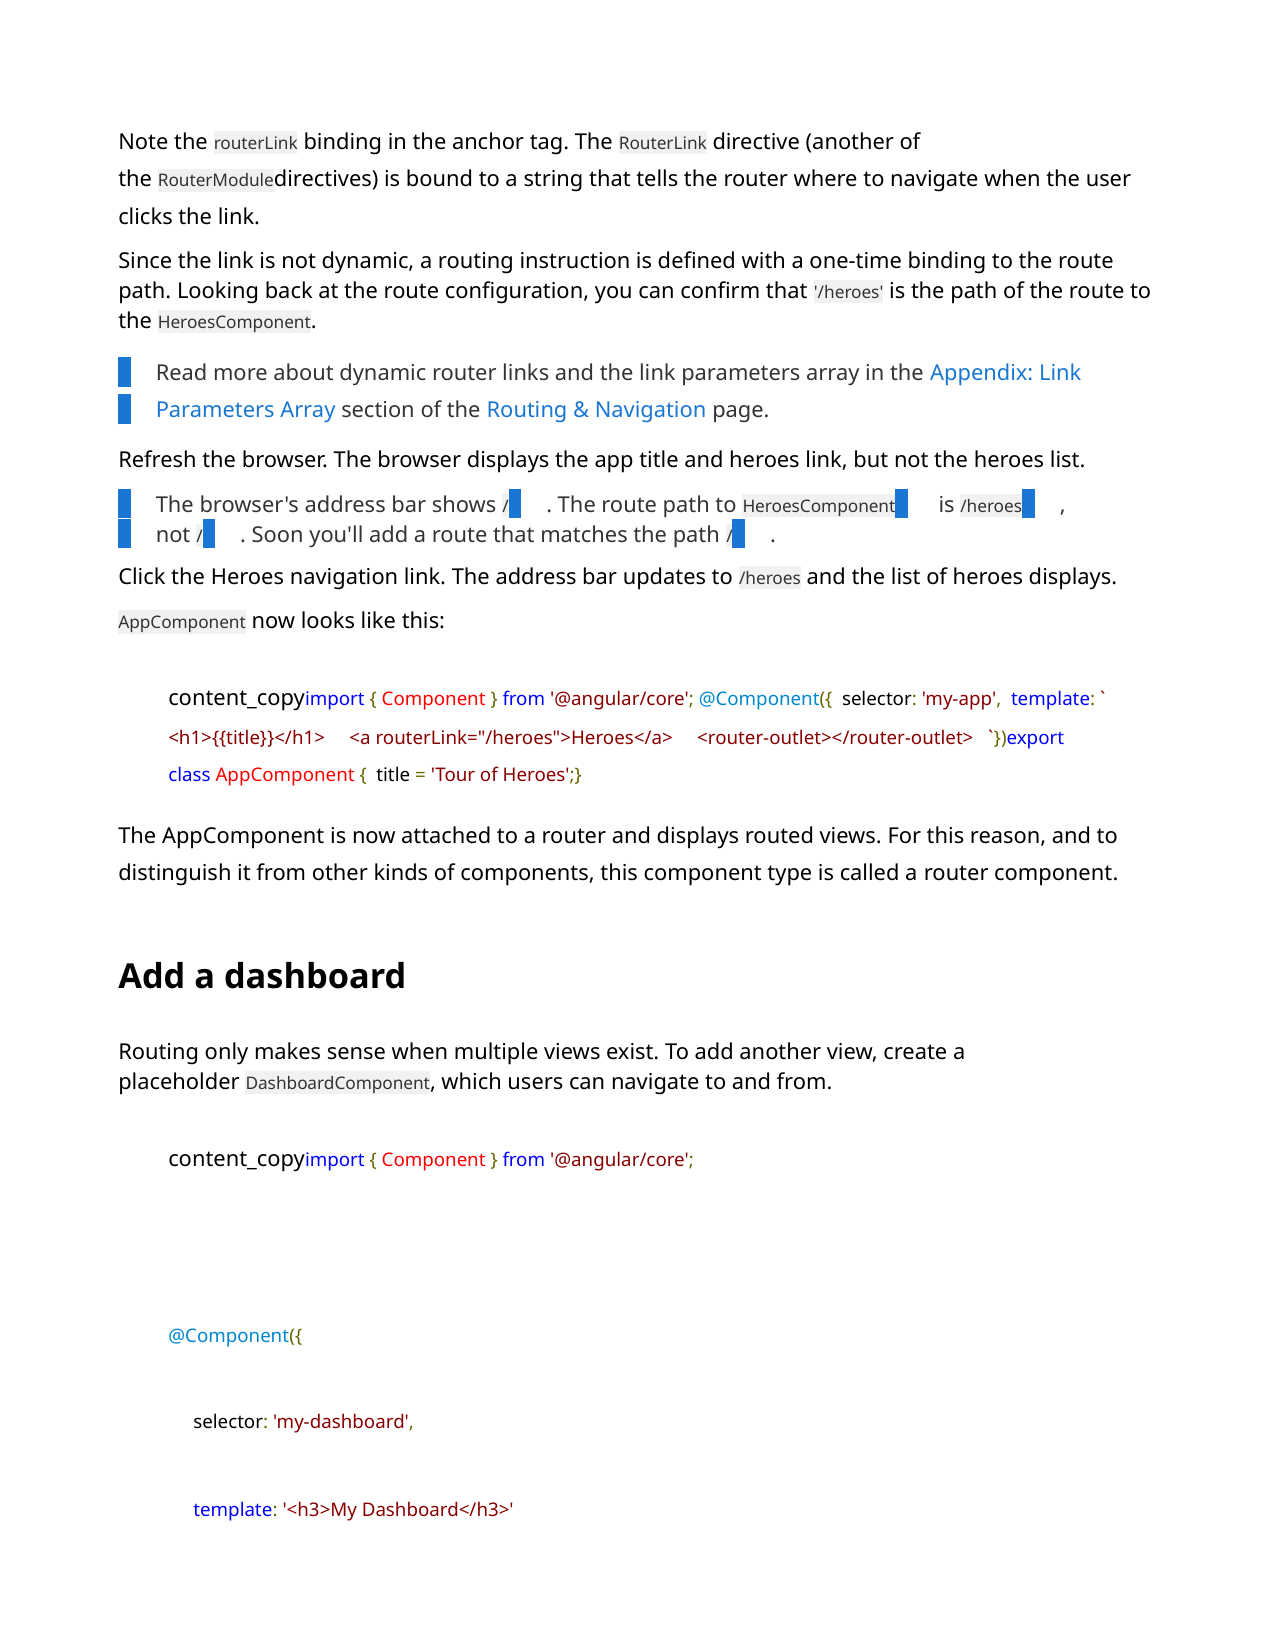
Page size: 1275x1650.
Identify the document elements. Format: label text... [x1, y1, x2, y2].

text Click the Heroes navigation link. The address bar updates to /heroes and the list of heroes displays. [118, 561, 1157, 591]
text Note the routerLink binding in the anchor tag. The RouterLink directive (another of the RouterModuledirectives) is bound to a string that tells the router where to navigate when the user clicks the link. [118, 118, 1157, 231]
text AppComponent now looks like this: [118, 605, 1157, 635]
text content_copyimport { Component } from '@angular/core'; @Component({ selector: 'my-app', template: ` <h1>{{title}}</h1> <a routerLink="/heroes">Heroes</a> <router-outlet></router-outlet> `})export class AppComponent { title = 'Tour of Heroes';} [168, 674, 1107, 787]
text selector: 'my-dashboard', [168, 1398, 1107, 1435]
text The AppComponent is now attached to a router and displays routed views. For this reason, and to distinguish it from other kinds of components, this component type is called a router component. [118, 812, 1157, 887]
text Since the link is not dynamic, a routing instruction is defined with a one-time binding to the route path. Looking back at the route configuration, you can confirm that '/heroes' is the path of the route to the HeroesComponent. [118, 245, 1157, 334]
text Routing only makes sense when multiple views exist. To add another view, create a placeholder DashboardComponent, which users can navigate to and from. [118, 1036, 1157, 1096]
text The browser's address bar shows /. The route path to HeroesComponent is /heroes, not /. Soon you'll add a route that matches the path /. [119, 489, 1157, 548]
text content_copyimport { Component } from '@angular/core'; [168, 1135, 1107, 1173]
text template: '<h3>My Dashboard</h3>' [168, 1485, 1107, 1523]
text @Component({ [168, 1310, 1107, 1348]
subtitle Add a dashboard [118, 952, 1157, 998]
text Refresh the browser. The browser displays the app title and heroes link, but not the heroes list. [118, 437, 1157, 474]
text Read more about dynamic router links and the link parameters array in the Appendix: Link Parameters Array section of the Routing & Navigation page. [118, 349, 1157, 424]
